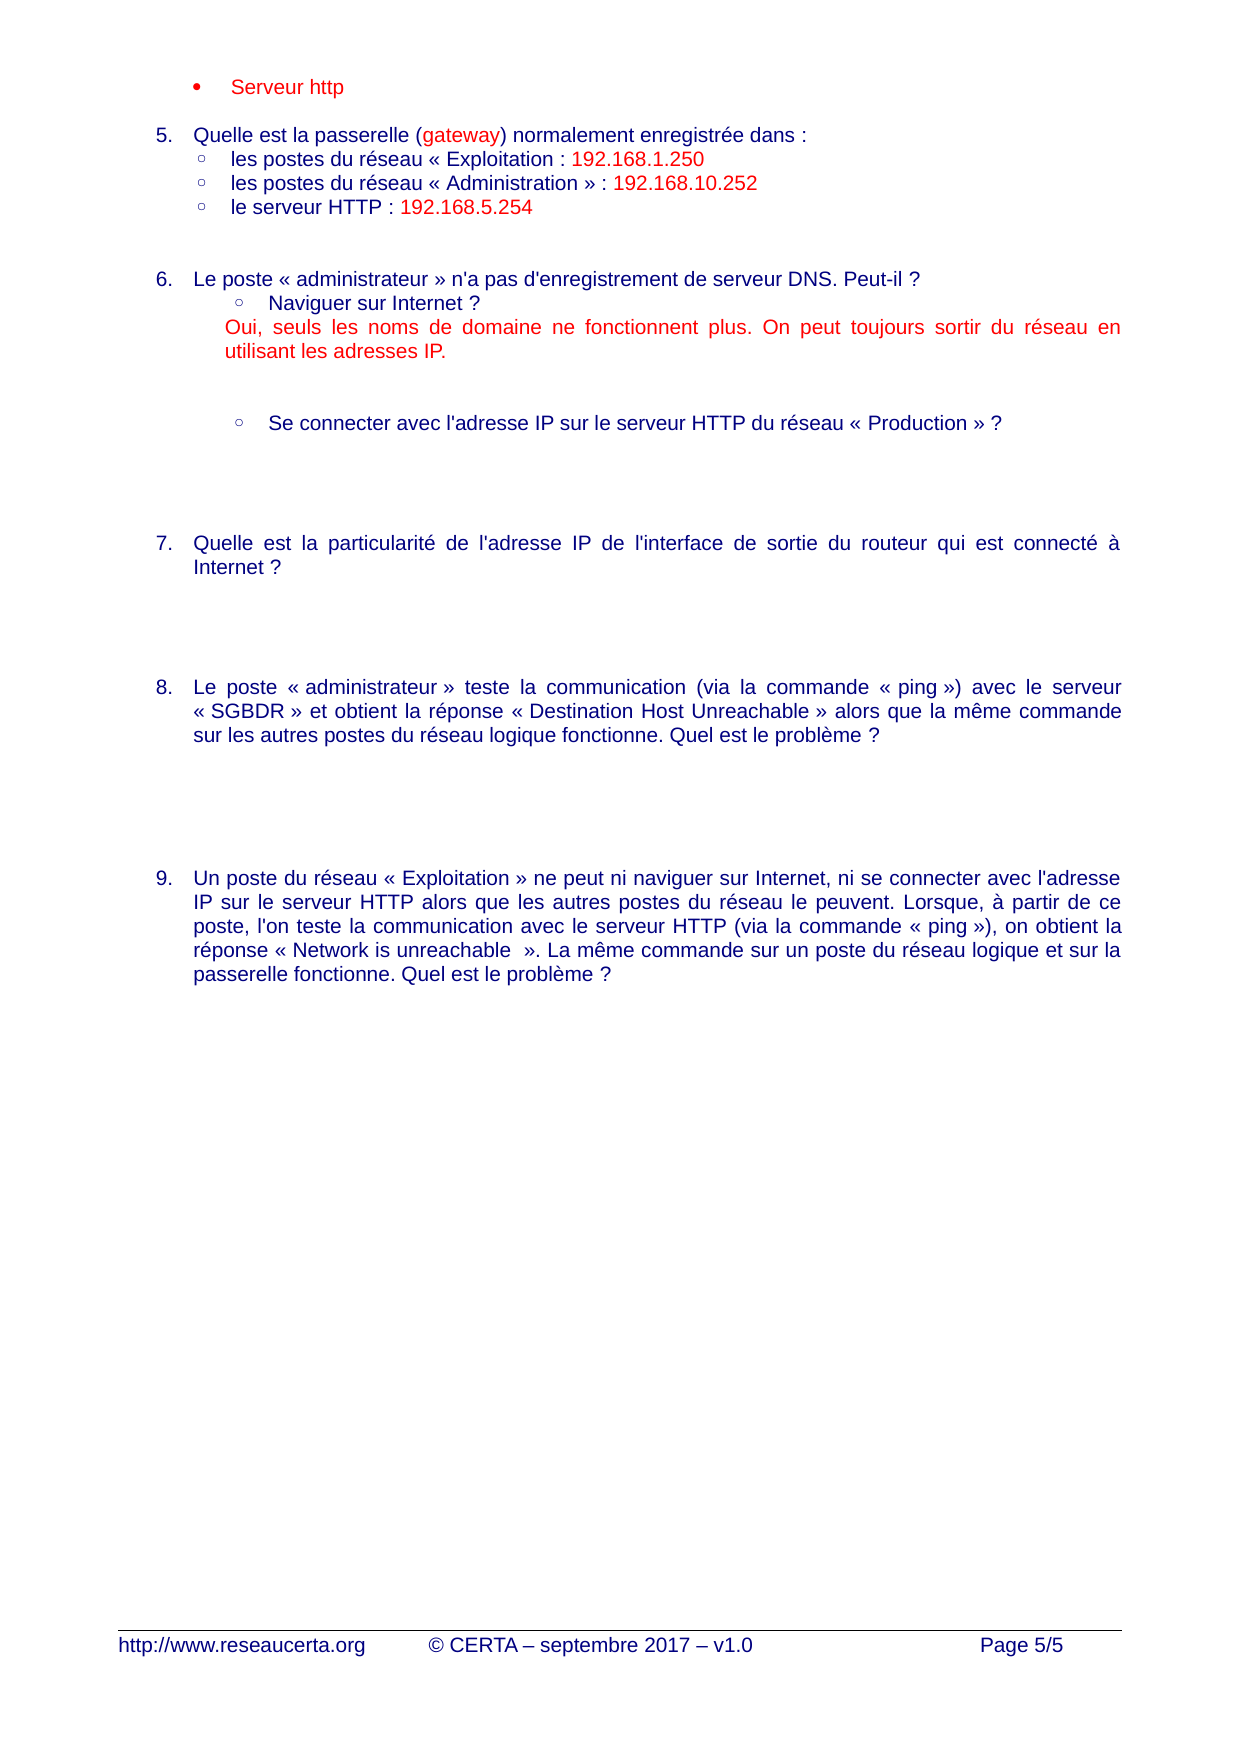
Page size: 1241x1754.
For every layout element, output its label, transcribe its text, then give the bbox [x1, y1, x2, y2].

list Le poste « administrateur » n'a pas d'enregistrement de serveur DNS. Peut-il ? [156, 267, 1122, 291]
list les postes du réseau « Administration » : 192.168.10.252 [193, 171, 1122, 195]
list Quelle est la passerelle (gateway) normalement enregistrée dans : [156, 123, 1122, 147]
list Le poste « administrateur » teste la communication (via la commande « ping ») avec le serveur « SGBDR » et obtient la réponse « Destination Host Unreachable » alors que la même commande sur les autres postes du réseau logique fonctionne. Quel est le problème ? [156, 674, 1122, 746]
list Serveur http [193, 75, 1122, 99]
list Naviguer sur Internet ? [231, 291, 1122, 315]
list Un poste du réseau « Exploitation » ne peut ni naviguer sur Internet, ni se connecter avec l'adresse IP sur le serveur HTTP alors que les autres postes du réseau le peuvent. Lorsque, à partir de ce poste, l'on teste la communication avec le serveur HTTP (via la commande « ping »), on obtient la réponse « Network is unreachable ». La même commande sur un poste du réseau logique et sur la passerelle fonctionne. Quel est le problème ? [156, 866, 1122, 986]
list le serveur HTTP : 192.168.5.254 [193, 195, 1122, 219]
list Se connecter avec l'adresse IP sur le serveur HTTP du réseau « Production » ? [231, 411, 1122, 435]
list les postes du réseau « Exploitation : 192.168.1.250 [193, 147, 1122, 171]
list Quelle est la particularité de l'adresse IP de l'interface de sortie du routeur qui est connecté à Internet ? [156, 531, 1122, 579]
text Oui, seuls les noms de domaine ne fonctionnent plus. On peut toujours sortir du réseau en utilisant les adresses IP. [224, 315, 1122, 363]
